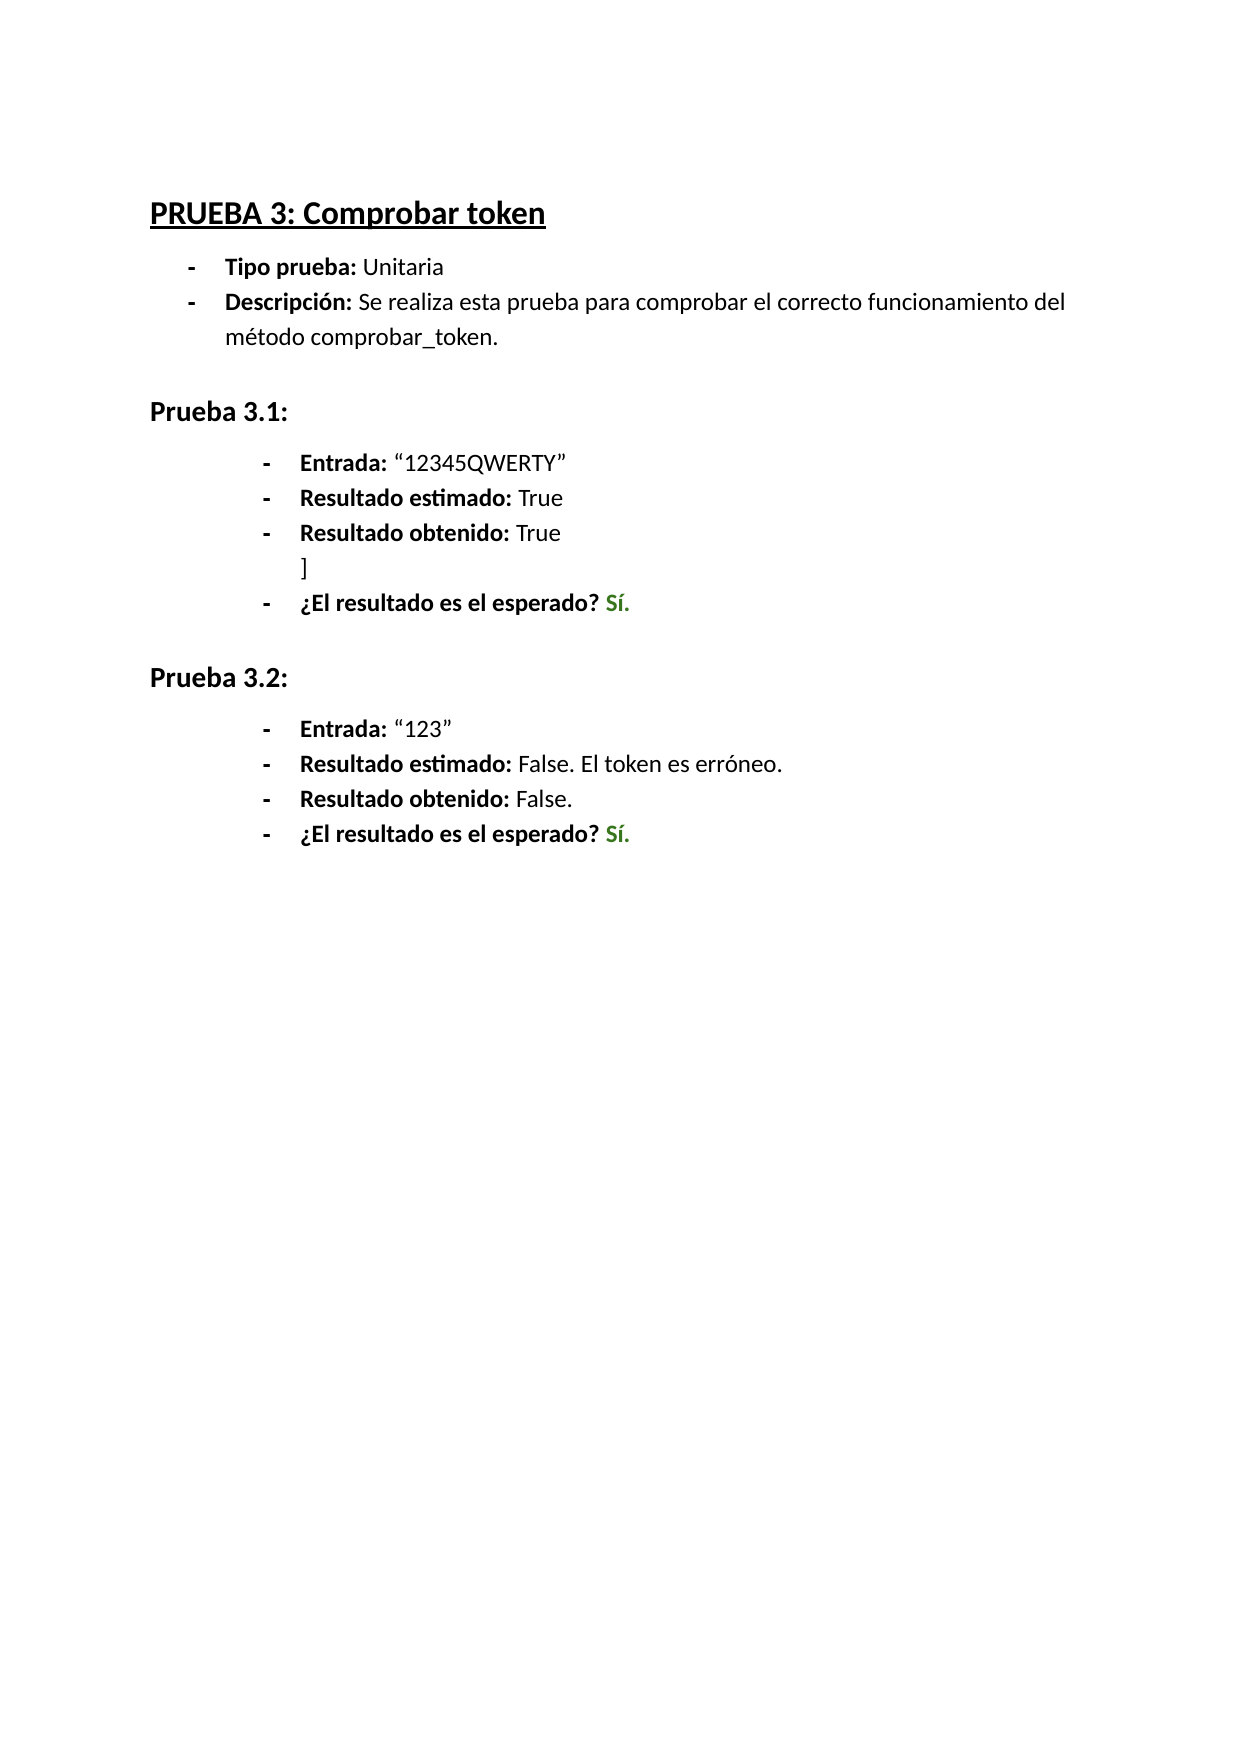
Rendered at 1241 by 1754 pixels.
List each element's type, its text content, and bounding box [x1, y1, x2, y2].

list Resultado obtenido: True [262, 517, 1090, 547]
list Resultado obtenido: False. [262, 783, 1090, 813]
subtitle PRUEBA 3: Comprobar token [150, 192, 1090, 232]
list Tipo prueba: Unitaria [187, 251, 1090, 281]
list ¿El resultado es el esperado? Sí. [262, 818, 1090, 848]
list Entrada: “12345QWERTY” [262, 447, 1090, 477]
list Resultado estimado: False. El token es erróneo. [262, 748, 1090, 778]
list ¿El resultado es el esperado? Sí. [262, 587, 1090, 617]
list Descripción: Se realiza esta prueba para comprobar el correcto funcionamiento del método comprobar_token. [187, 286, 1090, 351]
subtitle Prueba 3.1: [150, 393, 1090, 429]
list Entrada: “123” [262, 713, 1090, 743]
list Resultado estimado: True [262, 482, 1090, 512]
text ] [225, 552, 1090, 582]
subtitle Prueba 3.2: [150, 659, 1090, 695]
